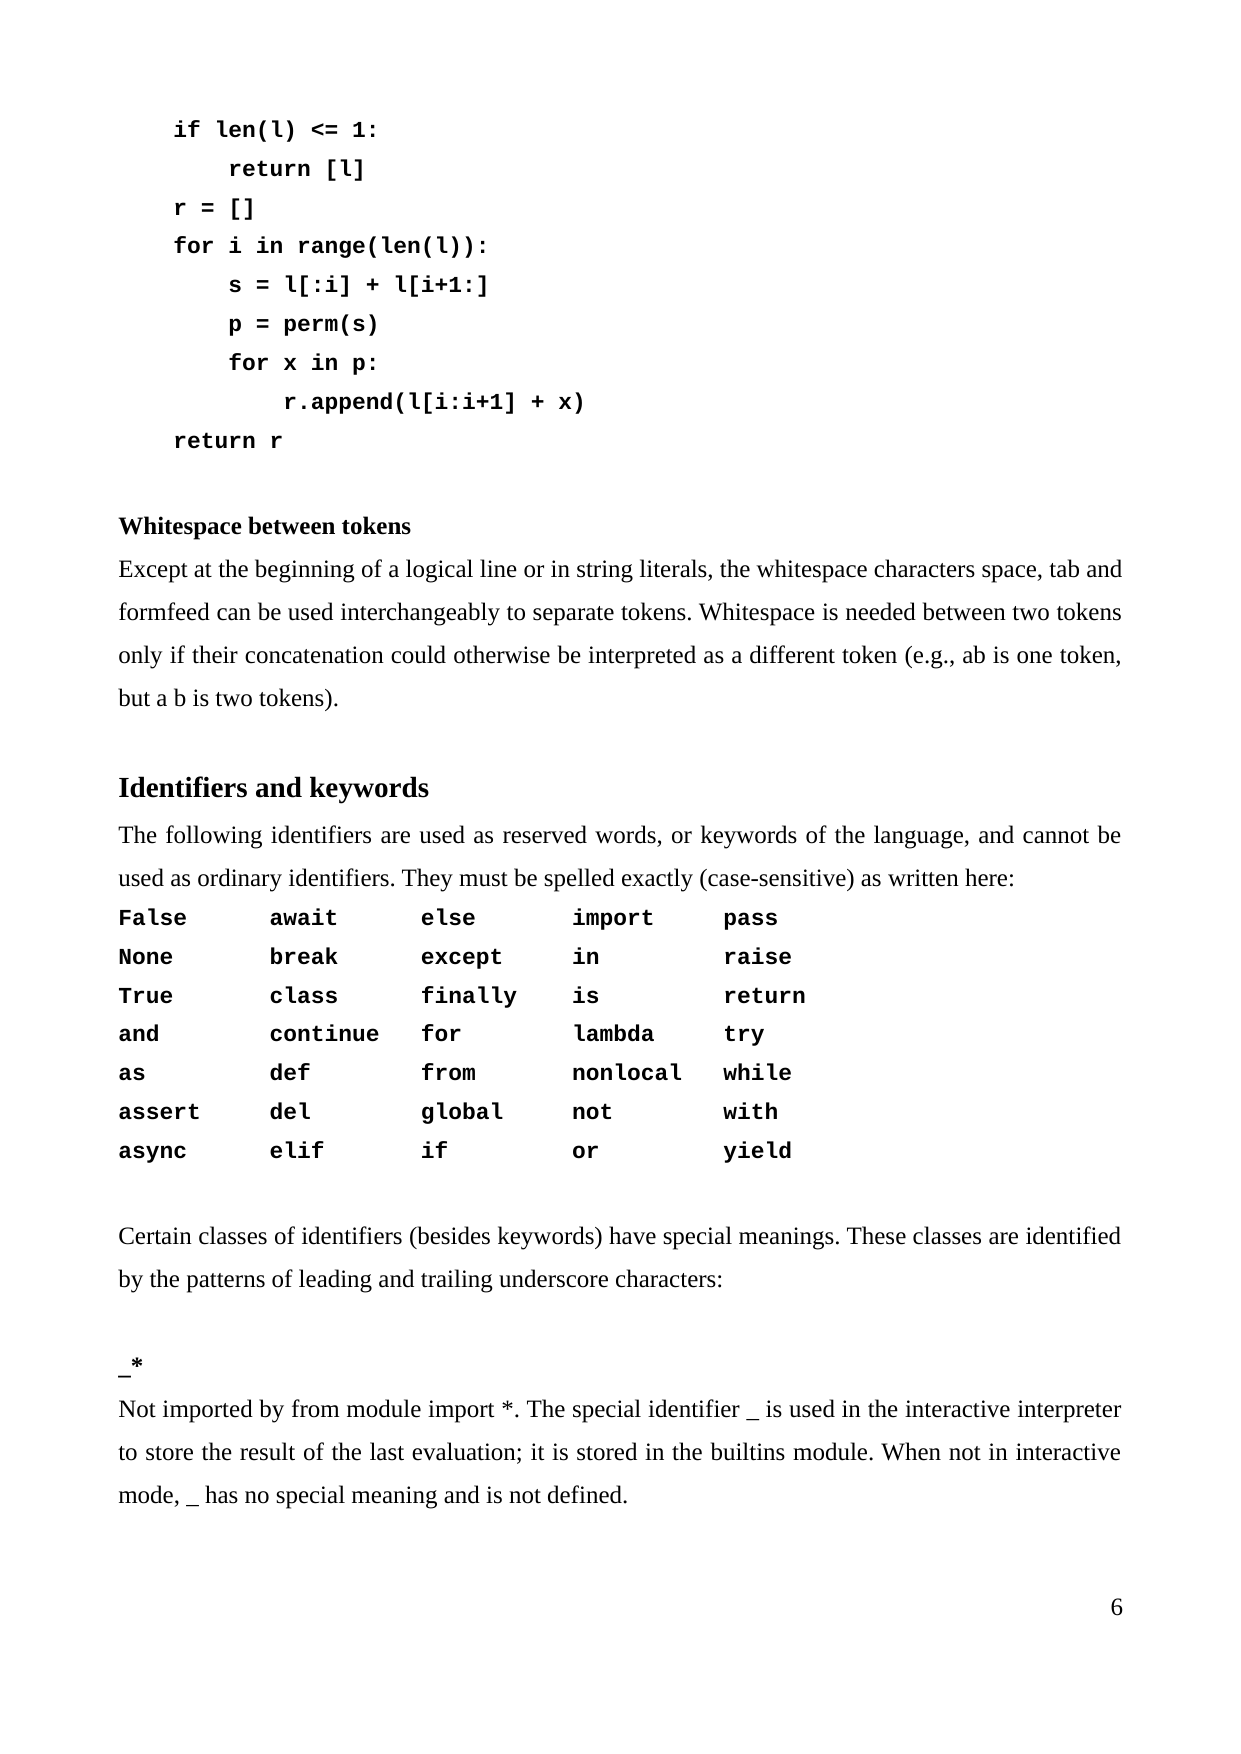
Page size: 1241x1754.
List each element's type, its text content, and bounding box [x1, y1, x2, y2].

subtitle _* [118, 1351, 1123, 1379]
text assert del global not with [118, 1101, 1123, 1126]
text return [l] [118, 157, 1123, 183]
text async elif if or yield [118, 1139, 1123, 1165]
text s = l[:i] + l[i+1:] [118, 273, 1123, 299]
text True class finally is return [118, 984, 1123, 1010]
text r.append(l[i:i+1] + x) [118, 390, 1123, 416]
subtitle Whitespace between tokens [118, 511, 1123, 540]
text The following identifiers are used as reserved words, or keywords of the language, and cannot be used as ordinary identifiers. They must be spelled exactly (case-sensitive) as written here: [118, 820, 1123, 892]
subtitle Identifiers and keywords [118, 770, 1123, 803]
text Except at the beginning of a logical line or in string literals, the whitespace characters space, tab and formfeed can be used interchangeably to separate tokens. Whitespace is needed between two tokens only if their concatenation could otherwise be interpreted as a different token (e.g., ab is one token, but a b is two tokens). [118, 554, 1123, 712]
text return r [118, 429, 1123, 455]
text p = perm(s) [118, 312, 1123, 338]
text as def from nonlocal while [118, 1062, 1123, 1088]
text and continue for lambda try [118, 1023, 1123, 1049]
text for i in range(len(l)): [118, 235, 1123, 261]
text False await else import pass [118, 906, 1123, 932]
text for x in p: [118, 351, 1123, 377]
text Certain classes of identifiers (besides keywords) have special meanings. These classes are identified by the patterns of leading and trailing underscore characters: [118, 1221, 1123, 1293]
text None break except in raise [118, 945, 1123, 971]
text r = [] [118, 196, 1123, 222]
text if len(l) <= 1: [118, 118, 1123, 144]
text Not imported by from module import *. The special identifier _ is used in the interactive interpreter to store the result of the last evaluation; it is stored in the builtins module. When not in interactive mode, _ has no special meaning and is not defined. [118, 1394, 1123, 1509]
